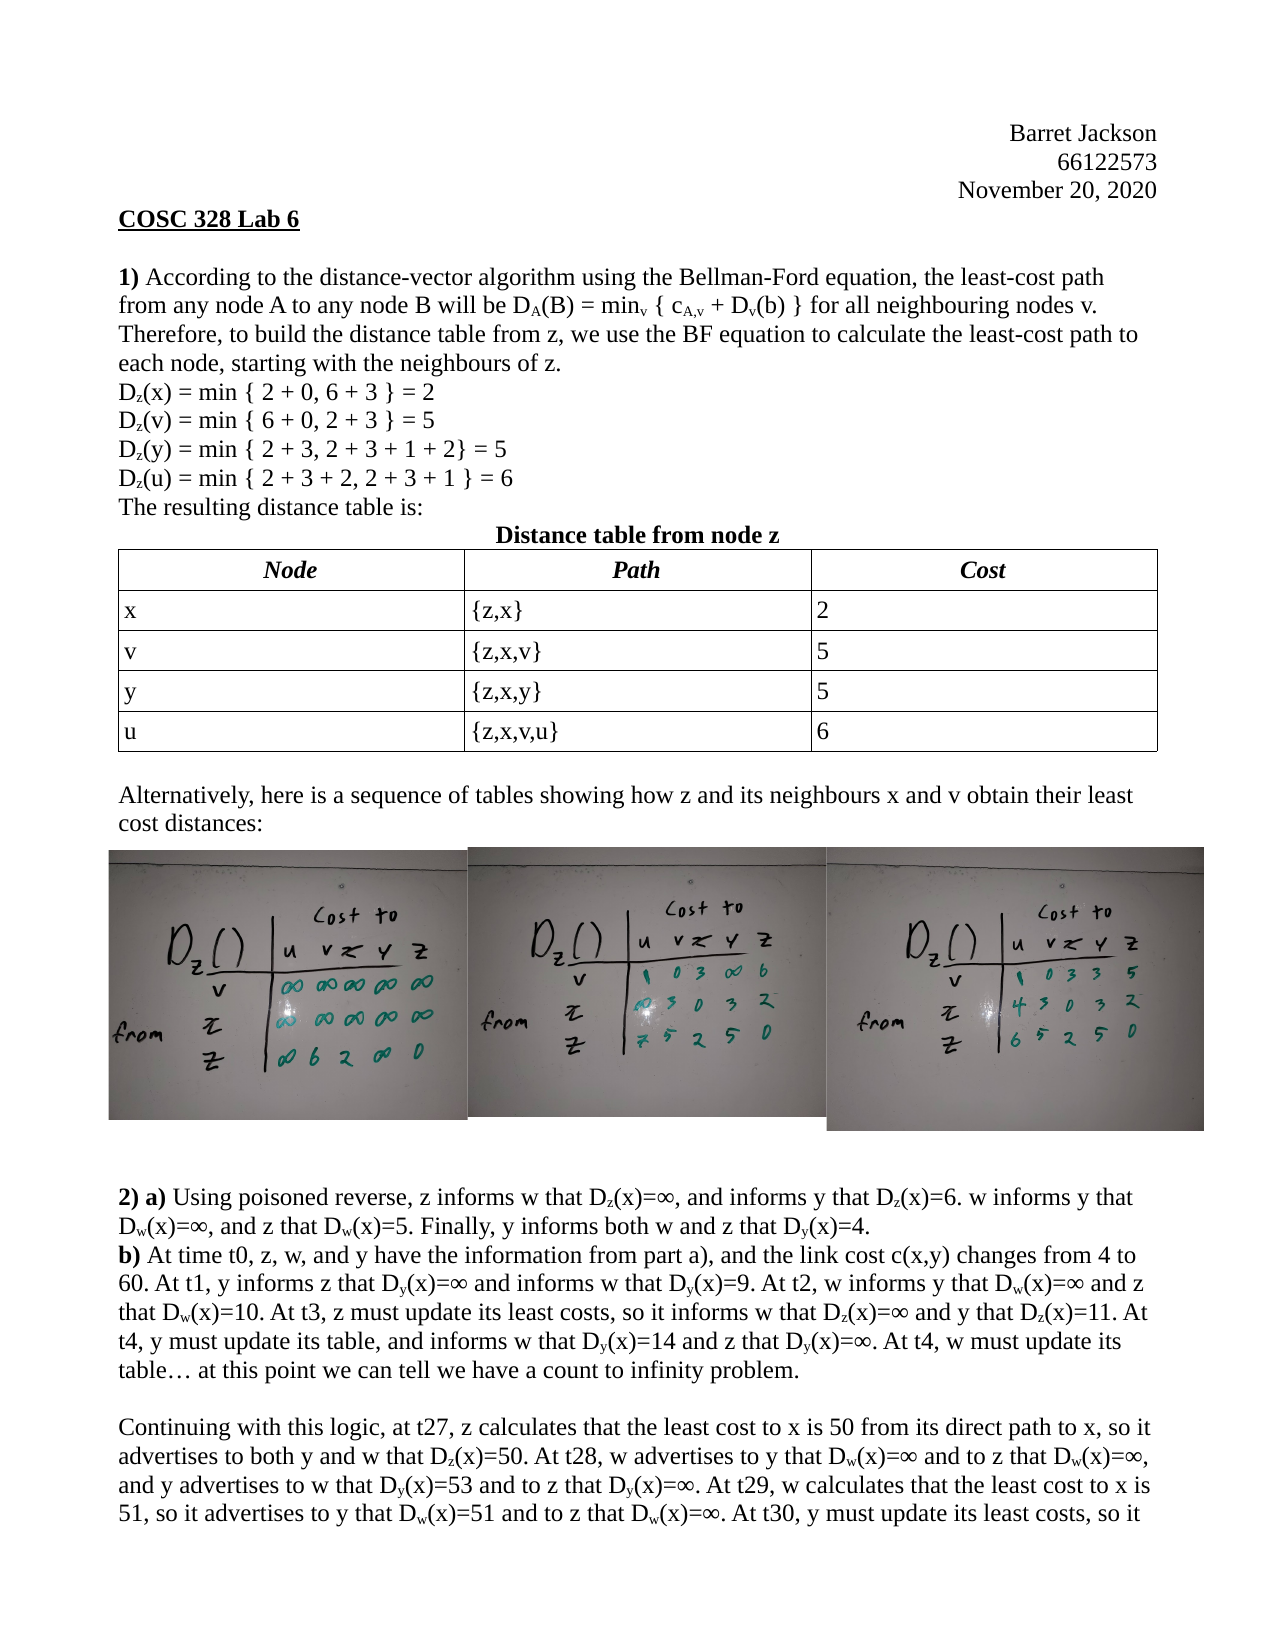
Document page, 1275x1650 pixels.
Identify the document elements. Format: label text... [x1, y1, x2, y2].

text Dz(v) = min { 6 + 0, 2 + 3 } = 5 [118, 406, 1157, 434]
text Dz(x) = min { 2 + 0, 6 + 3 } = 2 [118, 377, 1157, 406]
table_cell x [119, 591, 464, 630]
text Dz(u) = min { 2 + 3 + 2, 2 + 3 + 1 } = 6 [118, 463, 1157, 492]
table_header Path [465, 550, 811, 590]
table_cell 5 [812, 631, 1157, 670]
text Continuing with this logic, at t27, z calculates that the least cost to x is 50 from its direct path to x, so it advertises to both y and w that Dz(x)=50. At t28, w advertises to y that Dw(x)=∞ and to z that Dw(x)=∞, and y advertises to w that Dy(x)=53 and to z that Dy(x)=∞. At t29, w calculates that the least cost to x is 51, so it advertises to y that Dw(x)=51 and to z that Dw(x)=∞. At t30, y must update its least costs, so it [118, 1412, 1157, 1527]
table_cell 6 [812, 712, 1157, 751]
text 2) a) Using poisoned reverse, z informs w that Dz(x)=∞, and informs y that Dz(x)=6. w informs y that Dw(x)=∞, and z that Dw(x)=5. Finally, y informs both w and z that Dy(x)=4. [118, 1182, 1157, 1240]
table_cell 2 [812, 591, 1157, 630]
text b) At time t0, z, w, and y have the information from part a), and the link cost c(x,y) changes from 4 to 60. At t1, y informs z that Dy(x)=∞ and informs w that Dy(x)=9. At t2, w informs y that Dw(x)=∞ and z that Dw(x)=10. At t3, z must update its least costs, so it informs w that Dz(x)=∞ and y that Dz(x)=11. At t4, y must update its table, and informs w that Dy(x)=14 and z that Dy(x)=∞. At t4, w must update its table… at this point we can tell we have a count to infinity problem. [118, 1240, 1157, 1383]
table_cell 5 [812, 671, 1157, 711]
text 1) According to the distance-vector algorithm using the Bellman-Ford equation, the least-cost path from any node A to any node B will be DA(B) = minv { cA,v + Dv(b) } for all neighbouring nodes v. Therefore, to build the distance table from z, we use the BF equation to calculate the least-cost path to each node, starting with the neighbours of z. [118, 262, 1157, 377]
table_cell y [119, 671, 464, 711]
picture [108, 847, 1204, 1131]
table_cell {z,x,v} [465, 631, 811, 670]
text Dz(y) = min { 2 + 3, 2 + 3 + 1 + 2} = 5 [118, 434, 1157, 463]
table_header Node [119, 550, 464, 590]
text The resulting distance table is: [118, 492, 1157, 521]
table_cell u [119, 712, 464, 751]
table_cell v [119, 631, 464, 670]
text November 20, 2020 [118, 176, 1157, 204]
table_cell {z,x,v,u} [465, 712, 811, 751]
table_cell {z,x,y} [465, 671, 811, 711]
table_header Cost [812, 550, 1157, 590]
text 66122573 [118, 147, 1157, 176]
text Distance table from node z [118, 521, 1157, 549]
text COSC 328 Lab 6 [118, 204, 1157, 233]
text Barret Jackson [118, 118, 1157, 147]
table_cell {z,x} [465, 591, 811, 630]
text Alternatively, here is a sequence of tables showing how z and its neighbours x and v obtain their least cost distances: [118, 780, 1157, 837]
